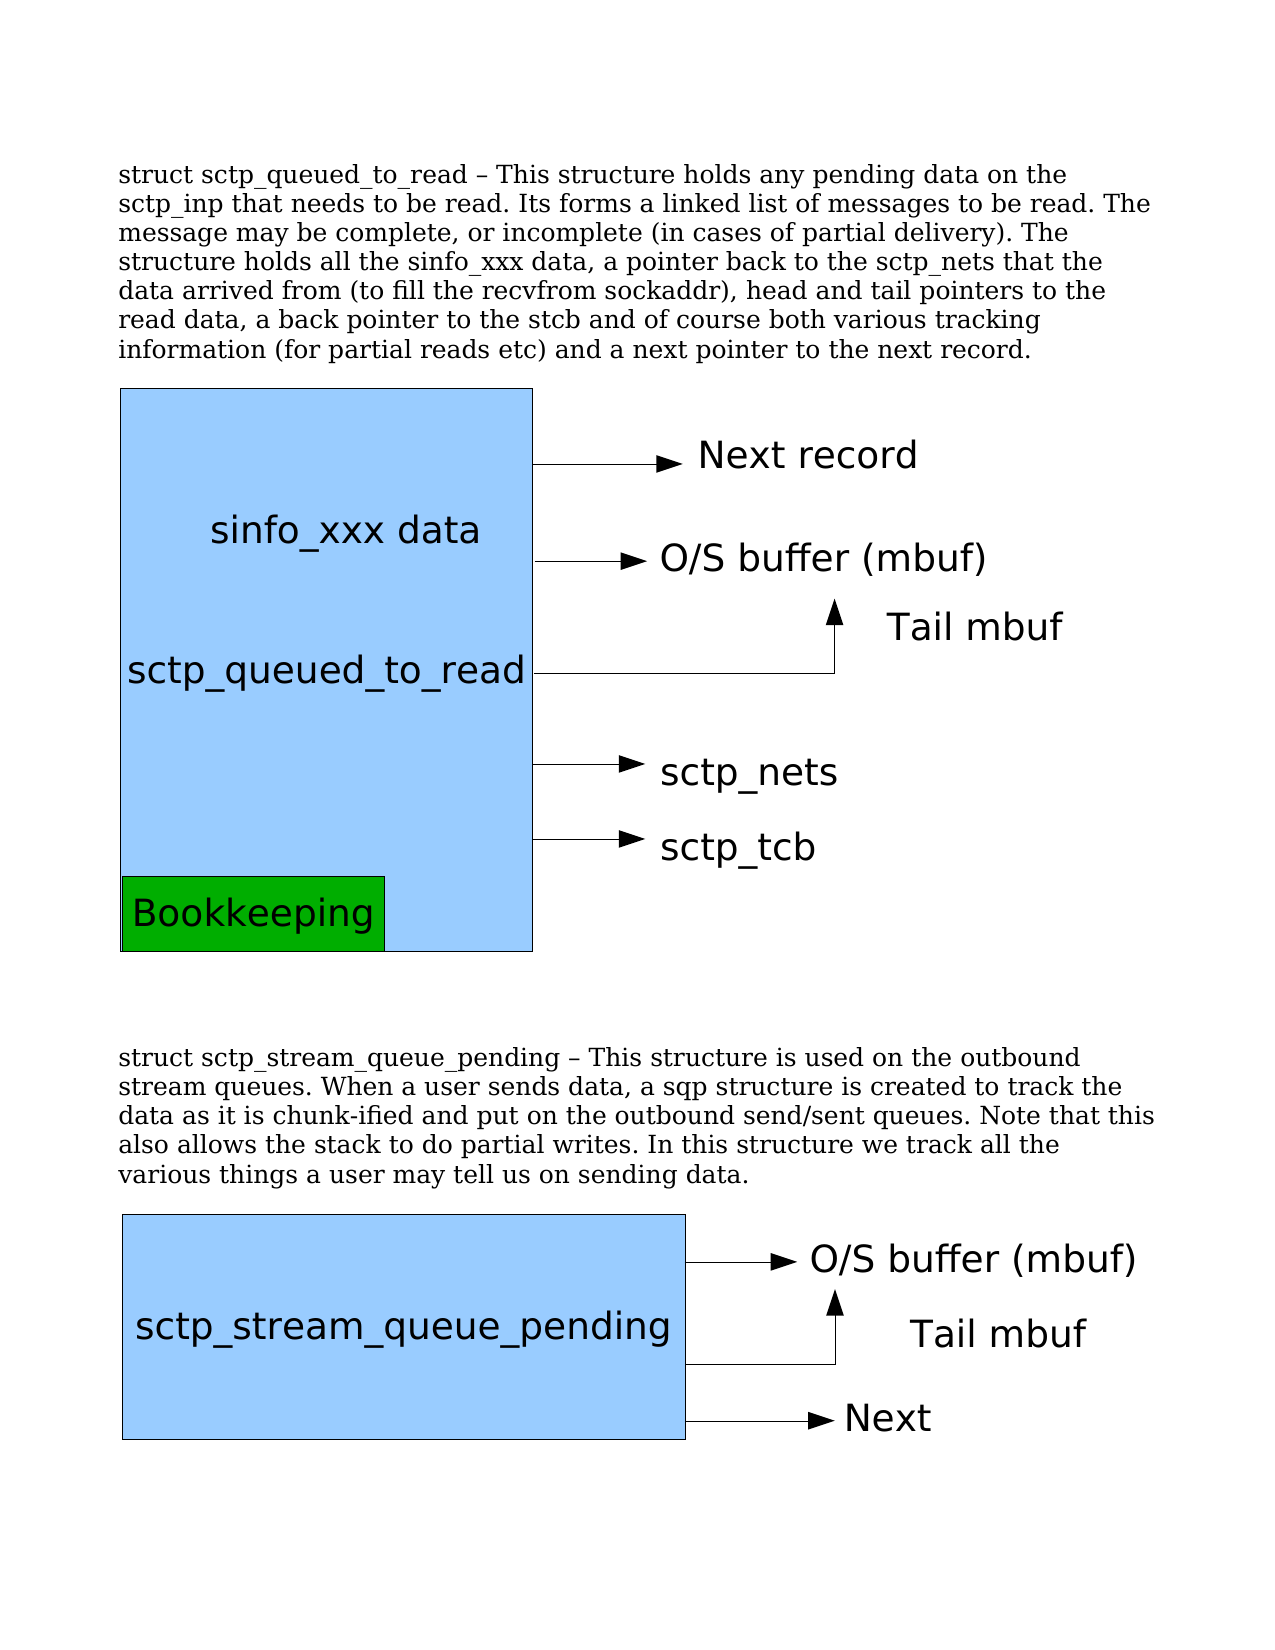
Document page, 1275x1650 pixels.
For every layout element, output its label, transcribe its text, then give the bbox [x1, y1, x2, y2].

text struct sctp_queued_to_read – This structure holds any pending data on the sctp_inp that needs to be read. Its forms a linked list of messages to be read. The message may be complete, or incomplete (in cases of partial delivery). The structure holds all the sinfo_xxx data, a pointer back to the sctp_nets that the data arrived from (to fill the recvfrom sockaddr), head and tail pointers to the read data, a back pointer to the stcb and of course both various tracking information (for partial reads etc) and a next pointer to the next record. [118, 160, 1157, 364]
text struct sctp_stream_queue_pending – This structure is used on the outbound stream queues. When a user sends data, a sqp structure is created to track the data as it is chunk-ified and put on the outbound send/sent queues. Note that this also allows the stack to do partial writes. In this structure we track all the various things a user may tell us on sending data. [118, 1043, 1157, 1189]
